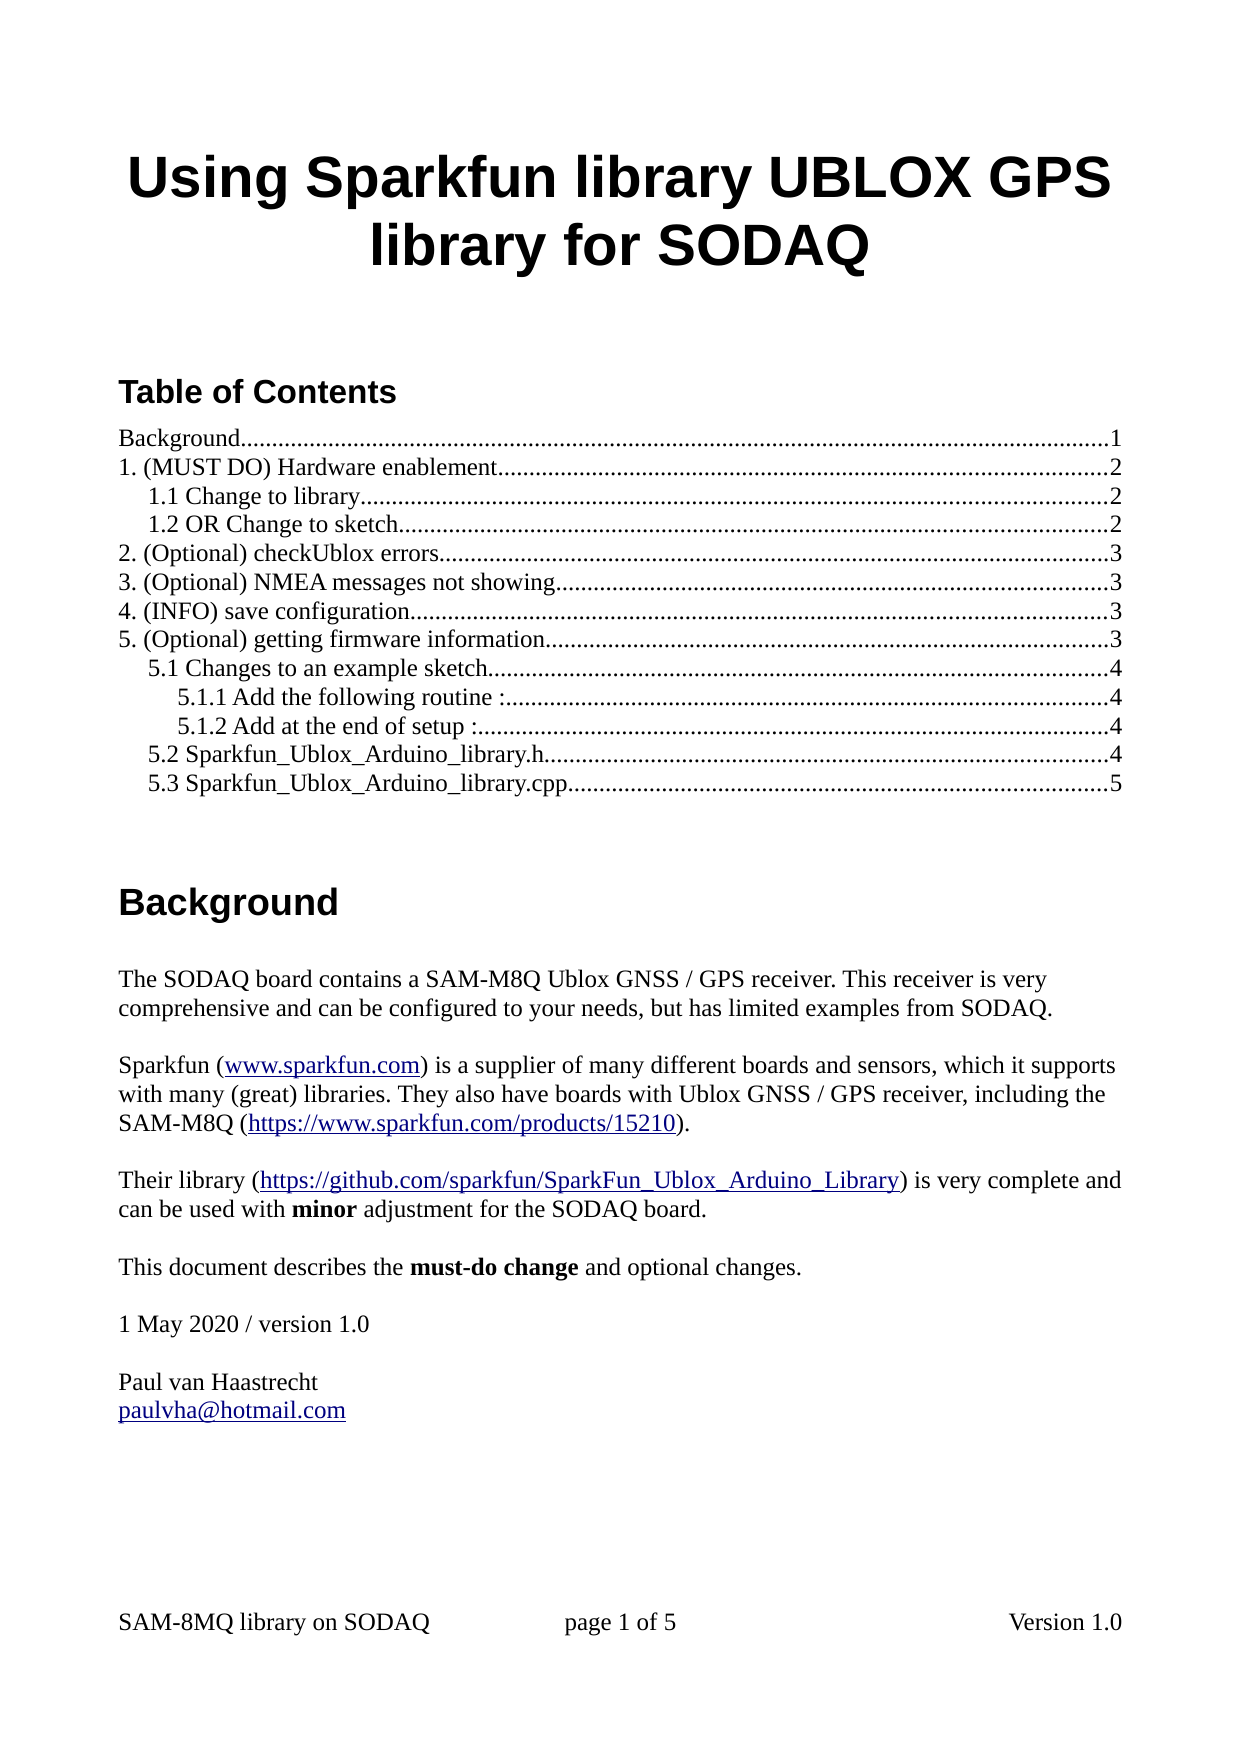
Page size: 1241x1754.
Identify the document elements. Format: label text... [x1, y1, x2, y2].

text 2. (Optional) checkUblox errors 3 [118, 538, 1122, 567]
text 3. (Optional) NMEA messages not showing 3 [118, 567, 1122, 596]
text The SODAQ board contains a SAM-M8Q Ublox GNSS / GPS receiver. This receiver is very comprehensive and can be configured to your needs, but has limited examples from SODAQ. [118, 964, 1122, 1022]
text Paul van Haastrecht [118, 1367, 1122, 1396]
title Using Sparkfun library UBLOX GPS library for SODAQ [118, 143, 1122, 277]
text 5.2 Sparkfun_Ublox_Arduino_library.h 4 [148, 739, 1122, 768]
text 5. (Optional) getting firmware information 3 [118, 624, 1122, 653]
text Background 1 [118, 423, 1122, 452]
text Their library (https://github.com/sparkfun/SparkFun_Ublox_Arduino_Library) is very complete and can be used with minor adjustment for the SODAQ board. [118, 1166, 1122, 1223]
text 4. (INFO) save configuration 3 [118, 596, 1122, 624]
text 5.1.1 Add the following routine : 4 [177, 682, 1122, 711]
subtitle Table of Contents [118, 372, 1122, 411]
text 1 May 2020 / version 1.0 [118, 1309, 1122, 1338]
text This document describes the must-do change and optional changes. [118, 1252, 1122, 1281]
text 5.1.2 Add at the end of setup : 4 [177, 711, 1122, 739]
text 5.1 Changes to an example sketch 4 [148, 653, 1122, 682]
subtitle Background [118, 879, 1122, 923]
text 1.1 Change to library 2 [148, 481, 1122, 509]
text 1. (MUST DO) Hardware enablement 2 [118, 452, 1122, 481]
text 1.2 OR Change to sketch 2 [148, 509, 1122, 538]
text Sparkfun (www.sparkfun.com) is a supplier of many different boards and sensors, which it supports with many (great) libraries. They also have boards with Ublox GNSS / GPS receiver, including the SAM-M8Q (https://www.sparkfun.com/products/15210). [118, 1051, 1122, 1137]
text paulvha@hotmail.com [118, 1396, 1122, 1424]
text 5.3 Sparkfun_Ublox_Arduino_library.cpp 5 [148, 768, 1122, 797]
